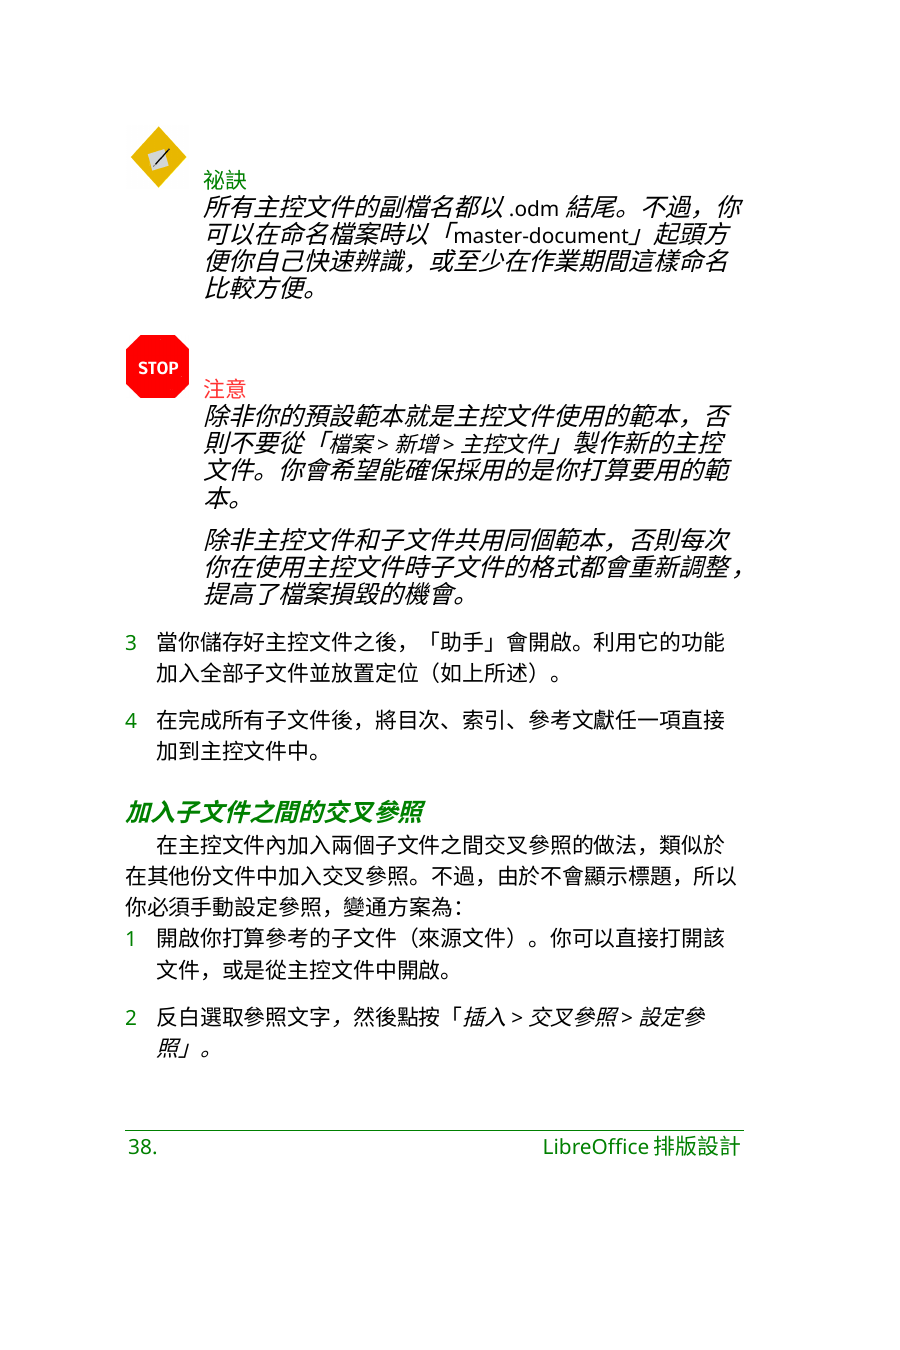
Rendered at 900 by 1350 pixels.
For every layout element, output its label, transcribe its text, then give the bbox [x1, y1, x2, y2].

list 反白選取參照文字，然後點按「插入 > 交叉參照 > 設定參照」。 [125, 1000, 744, 1062]
list 祕訣 [125, 125, 744, 195]
list 在完成所有子文件後，將目次、索引、參考文獻任一項直接加到主控文件中。 [125, 703, 744, 766]
subtitle 加入子文件之間的交叉參照 [125, 797, 744, 828]
picture [126, 125, 189, 189]
text 除非你的預設範本就是主控文件使用的範本，否則不要從「檔案 > 新增 > 主控文件」製作新的主控文件。你會希望能確保採用的是你打算要用的範本。 [203, 404, 744, 512]
list 注意 [125, 334, 744, 404]
text 在主控文件內加入兩個子文件之間交叉參照的做法，類似於在其他份文件中加入交叉參照。不過，由於不會顯示標題，所以你必須手動設定參照，變通方案為： [125, 828, 744, 922]
picture [126, 335, 189, 398]
list 當你儲存好主控文件之後，「助手」會開啟。利用它的功能加入全部子文件並放置定位（如上所述）。 [125, 625, 744, 687]
text 除非主控文件和子文件共用同個範本，否則每次你在使用主控文件時子文件的格式都會重新調整，提高了檔案損毀的機會。 [203, 528, 744, 609]
text 所有主控文件的副檔名都以 .odm 結尾。不過，你可以在命名檔案時以「master-document」起頭方便你自己快速辨識，或至少在作業期間這樣命名比較方便。 [203, 195, 744, 303]
list 開啟你打算參考的子文件（來源文件）。你可以直接打開該文件，或是從主控文件中開啟。 [125, 922, 744, 984]
